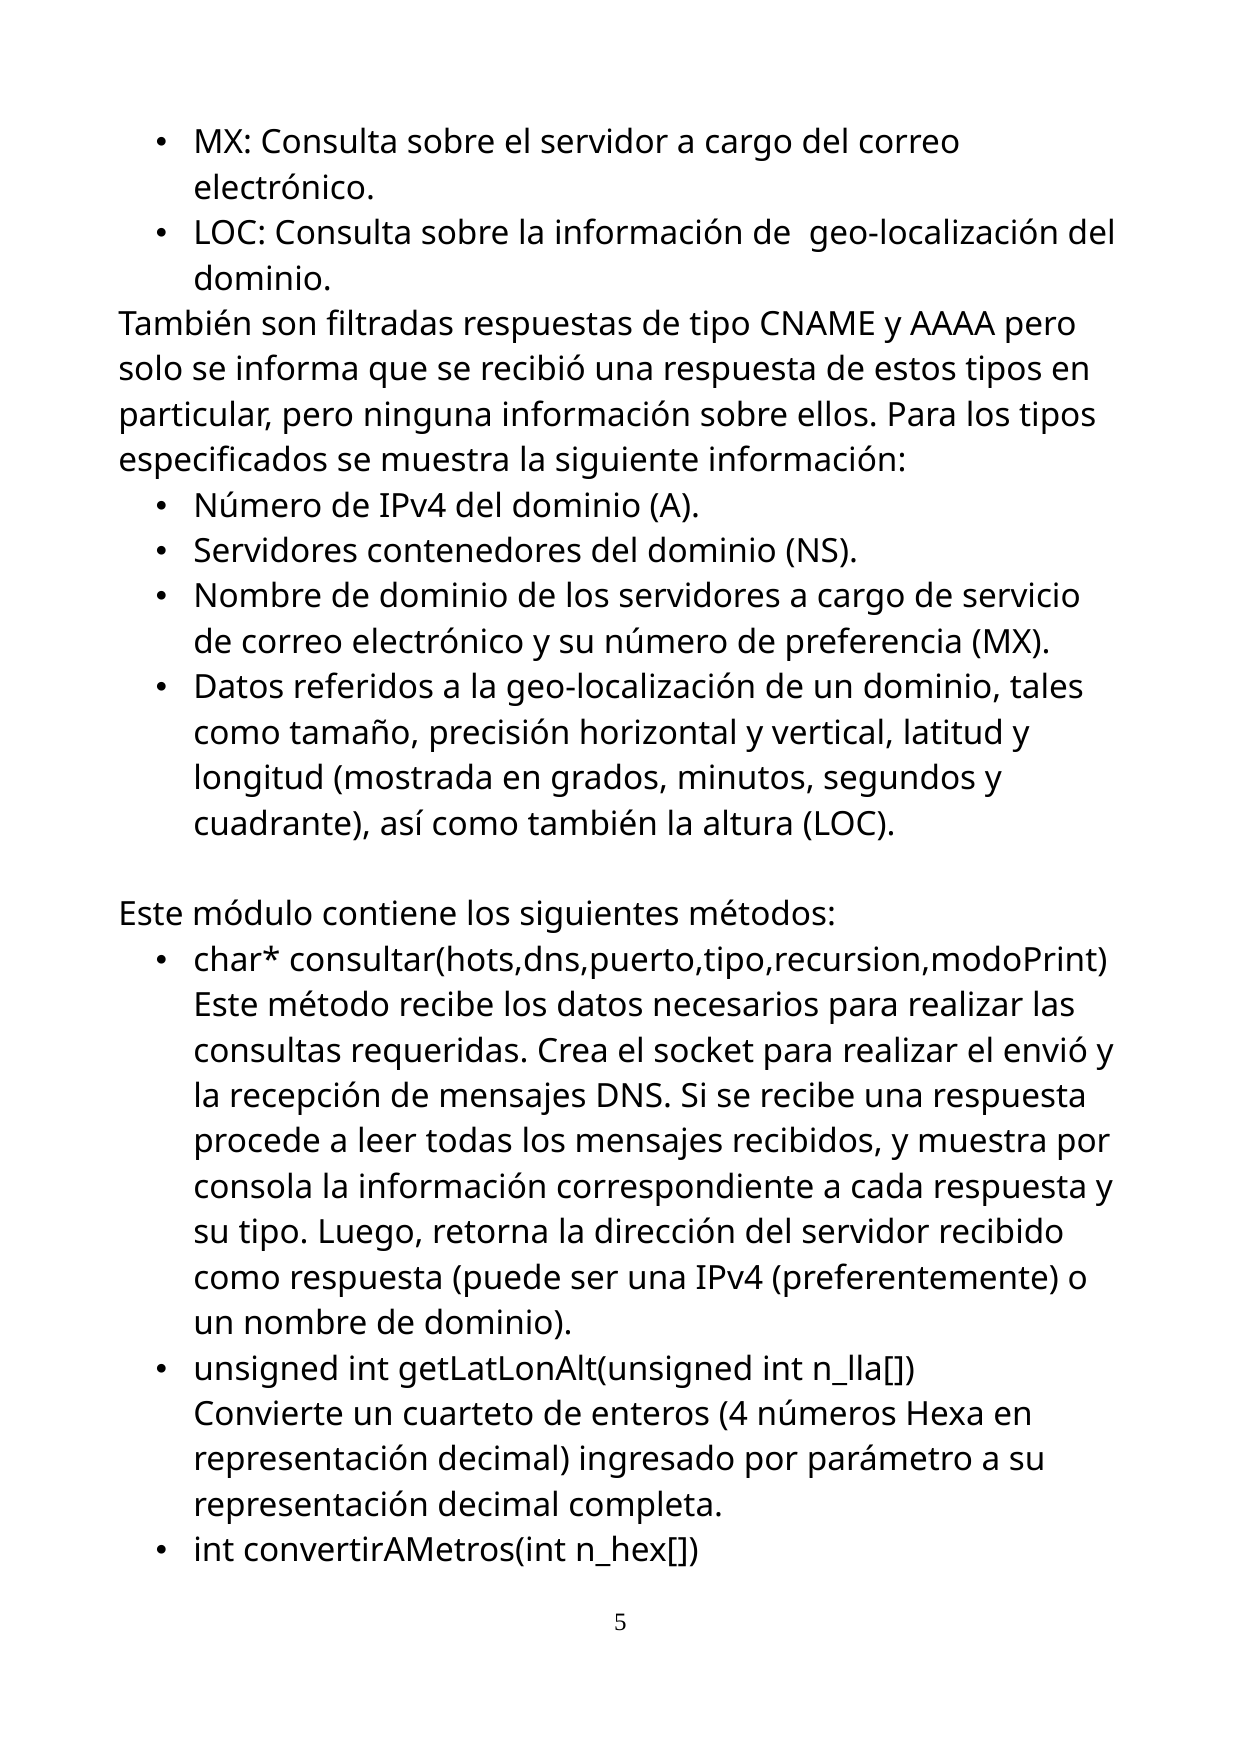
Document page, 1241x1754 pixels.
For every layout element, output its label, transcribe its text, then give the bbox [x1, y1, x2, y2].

list unsigned int getLatLonAlt(unsigned int n_lla[]) [156, 1344, 1122, 1390]
list Nombre de dominio de los servidores a cargo de servicio de correo electrónico y su número de preferencia (MX). [156, 572, 1122, 663]
list Servidores contenedores del dominio (NS). [156, 527, 1122, 572]
list Datos referidos a la geo-localización de un dominio, tales como tamaño, precisión horizontal y vertical, latitud y longitud (mostrada en grados, minutos, segundos y cuadrante), así como también la altura (LOC). [156, 663, 1122, 845]
list int convertirAMetros(int n_hex[]) [156, 1526, 1122, 1571]
list LOC: Consulta sobre la información de geo-localización del dominio. [156, 209, 1122, 300]
list char* consultar(hots,dns,puerto,tipo,recursion,modoPrint) [156, 936, 1122, 981]
list Este método recibe los datos necesarios para realizar las consultas requeridas. Crea el socket para realizar el envió y la recepción de mensajes DNS. Si se recibe una respuesta procede a leer todas los mensajes recibidos, y muestra por consola la información correspondiente a cada respuesta y su tipo. Luego, retorna la dirección del servidor recibido como respuesta (puede ser una IPv4 (preferentemente) o un nombre de dominio). [156, 981, 1122, 1344]
list Número de IPv4 del dominio (A). [156, 481, 1122, 527]
text Este módulo contiene los siguientes métodos: [118, 890, 1122, 936]
text También son filtradas respuestas de tipo CNAME y AAAA pero solo se informa que se recibió una respuesta de estos tipos en particular, pero ninguna información sobre ellos. Para los tipos especificados se muestra la siguiente información: [118, 300, 1122, 481]
list Convierte un cuarteto de enteros (4 números Hexa en representación decimal) ingresado por parámetro a su representación decimal completa. [156, 1390, 1122, 1526]
list MX: Consulta sobre el servidor a cargo del correo electrónico. [156, 118, 1122, 209]
